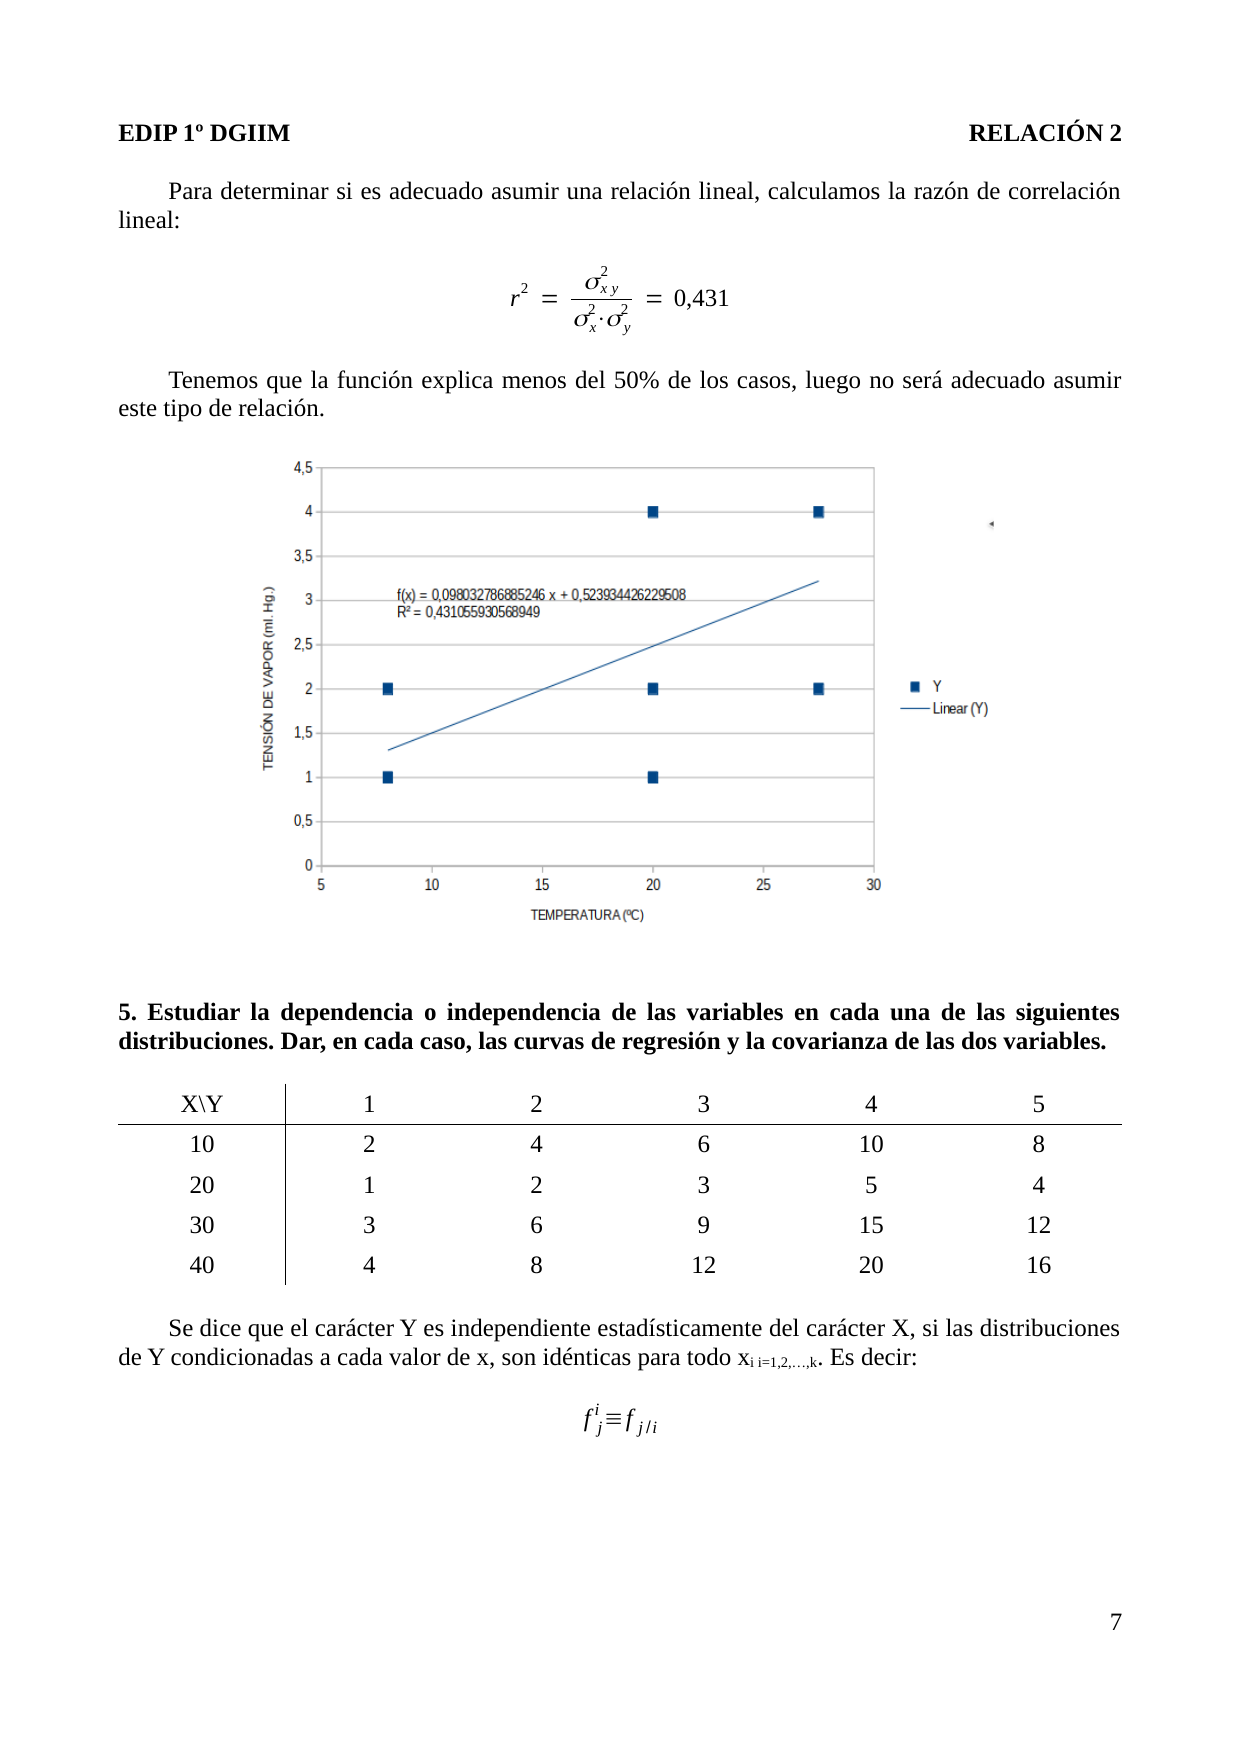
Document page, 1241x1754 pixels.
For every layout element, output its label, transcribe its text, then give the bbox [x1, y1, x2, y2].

table_cell 16 [955, 1245, 1122, 1285]
table_cell 9 [620, 1204, 787, 1244]
table_header 1 [286, 1084, 453, 1124]
table_cell 5 [788, 1164, 955, 1204]
table_cell 1 [286, 1164, 453, 1204]
table_cell 6 [620, 1125, 787, 1164]
table_cell 30 [118, 1204, 285, 1244]
text 5. Estudiar la dependencia o independencia de las variables en cada una de las siguientes distribuciones. Dar, en cada caso, las curvas de regresión y la covarianza de las dos variables. [118, 997, 1122, 1055]
text Para determinar si es adecuado asumir una relación lineal, calculamos la razón de correlación lineal: [118, 176, 1122, 234]
table_header 2 [453, 1084, 620, 1124]
table_header 3 [620, 1084, 787, 1124]
table_header X\Y [118, 1084, 285, 1124]
table_cell 8 [453, 1245, 620, 1285]
table_cell 20 [788, 1245, 955, 1285]
table_cell 20 [118, 1164, 285, 1204]
picture [246, 451, 994, 928]
table_cell 12 [620, 1245, 787, 1285]
table_cell 4 [286, 1245, 453, 1285]
table_cell 4 [955, 1164, 1122, 1204]
table_cell 3 [286, 1204, 453, 1244]
table_cell 6 [453, 1204, 620, 1244]
table_cell 2 [286, 1125, 453, 1164]
table_header 4 [788, 1084, 955, 1124]
table_cell 2 [453, 1164, 620, 1204]
table_cell 3 [620, 1164, 787, 1204]
table_cell 4 [453, 1125, 620, 1164]
table_cell 8 [955, 1125, 1122, 1164]
table_cell 40 [118, 1245, 285, 1285]
text Se dice que el carácter Y es independiente estadísticamente del carácter X, si las distribuciones de Y condicionadas a cada valor de x, son idénticas para todo xi i=1,2,…,k. Es decir: [118, 1313, 1122, 1371]
table_header 5 [955, 1084, 1122, 1124]
table_cell 15 [788, 1204, 955, 1244]
table_cell 10 [788, 1125, 955, 1164]
table_cell 12 [955, 1204, 1122, 1244]
table_cell 10 [118, 1125, 285, 1164]
text Tenemos que la función explica menos del 50% de los casos, luego no será adecuado asumir este tipo de relación. [118, 365, 1122, 422]
